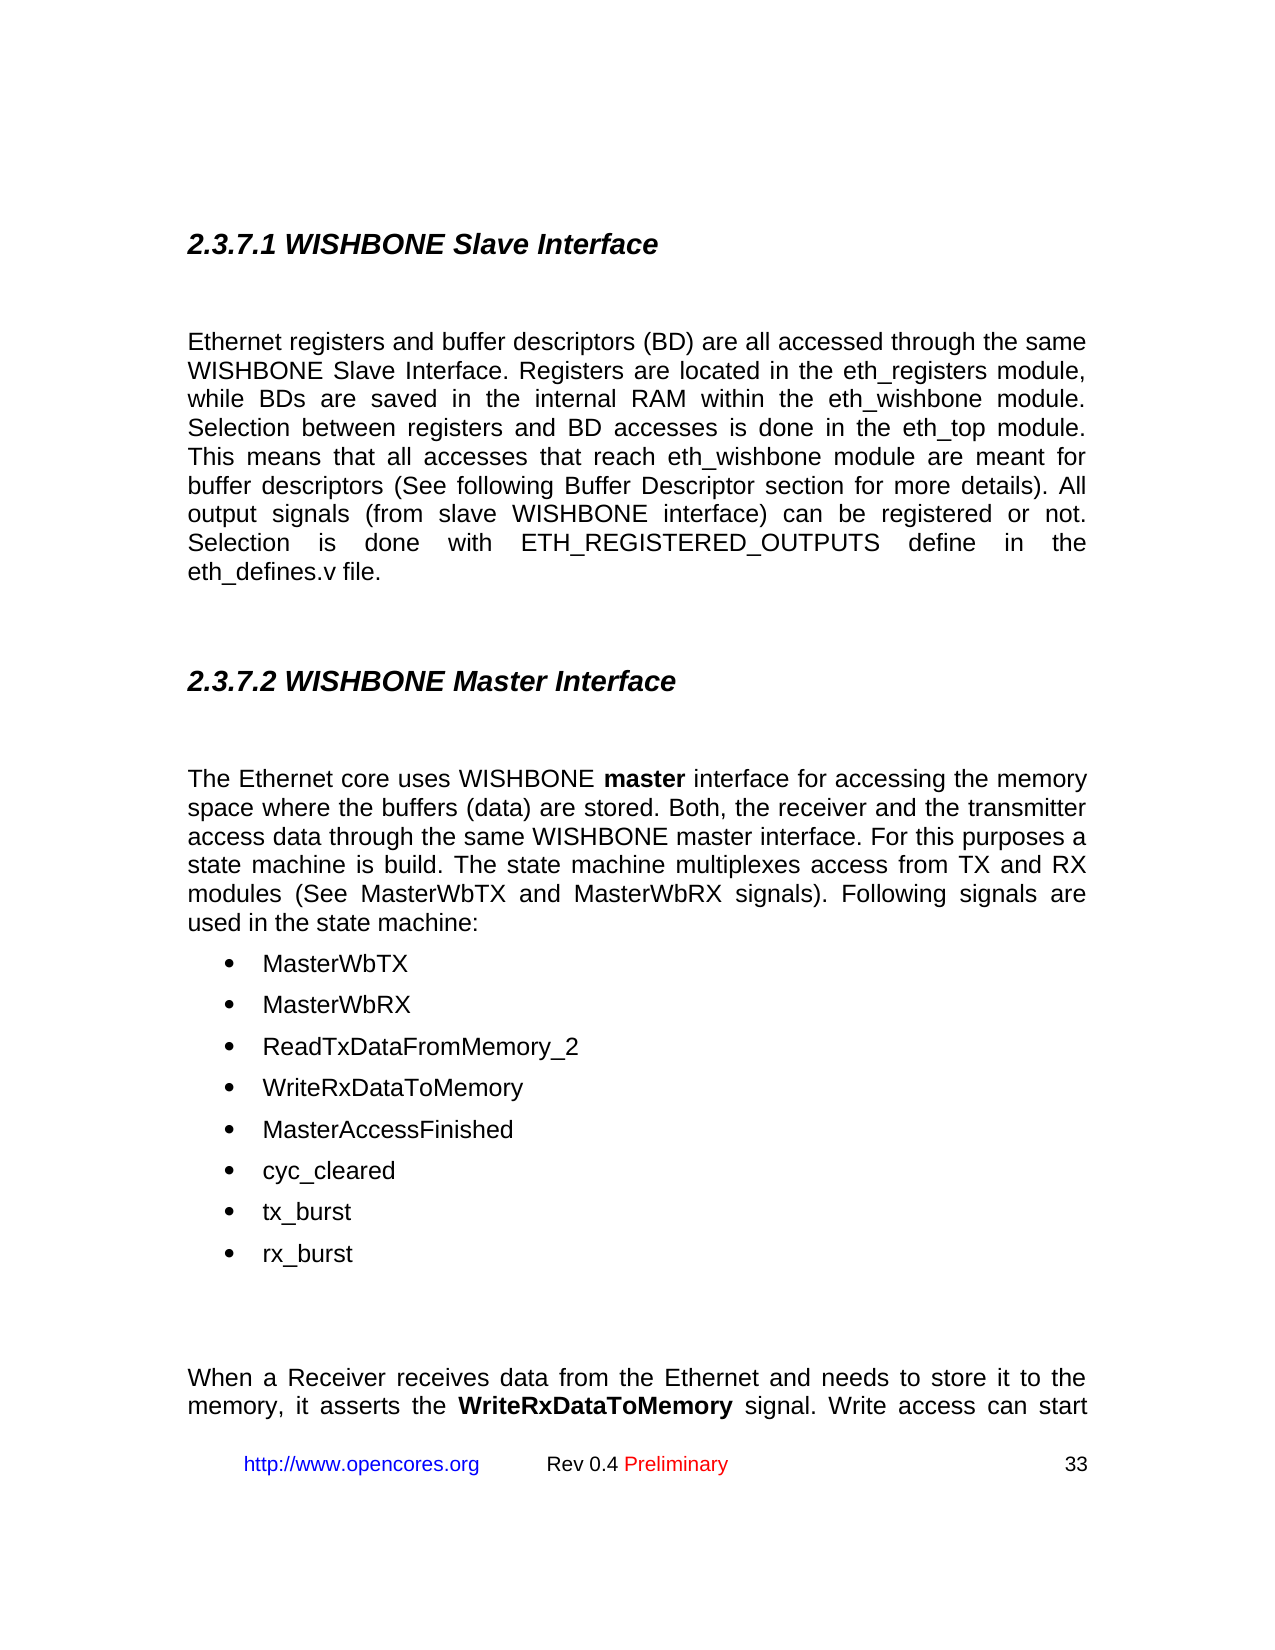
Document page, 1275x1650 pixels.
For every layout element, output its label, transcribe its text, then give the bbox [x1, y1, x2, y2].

list WriteRxDataToMemory [225, 1073, 1088, 1102]
list MasterWbRX [225, 991, 1088, 1019]
list MasterWbTX [225, 949, 1088, 978]
text The Ethernet core uses WISHBONE master interface for accessing the memory space where the buffers (data) are stored. Both, the receiver and the transmitter access data through the same WISHBONE master interface. For this purposes a state machine is build. The state machine multiplexes access from TX and RX modules (See MasterWbTX and MasterWbRX signals). Following signals are used in the state machine: [187, 764, 1088, 937]
list When a Receiver receives data from the Ethernet and needs to store it to the memory, it asserts the WriteRxDataToMemory signal. Write access can start [187, 1362, 1088, 1420]
subtitle 2.3.7.2 WISHBONE Master Interface [187, 664, 1088, 698]
list tx_burst [225, 1197, 1088, 1226]
list cyc_cleared [225, 1156, 1088, 1185]
list ReadTxDataFromMemory_2 [225, 1032, 1088, 1061]
list MasterAccessFinished [225, 1114, 1088, 1143]
subtitle 2.3.7.1 WISHBONE Slave Interface [187, 227, 1088, 261]
text Ethernet registers and buffer descriptors (BD) are all accessed through the same WISHBONE Slave Interface. Registers are located in the eth_registers module, while BDs are saved in the internal RAM within the eth_wishbone module. Selection between registers and BD accesses is done in the eth_top module. This means that all accesses that reach eth_wishbone module are meant for buffer descriptors (See following Buffer Descriptor section for more details). All output signals (from slave WISHBONE interface) can be registered or not. Selection is done with ETH_REGISTERED_OUTPUTS define in the eth_defines.v file. [187, 327, 1088, 586]
list rx_burst [225, 1239, 1088, 1267]
